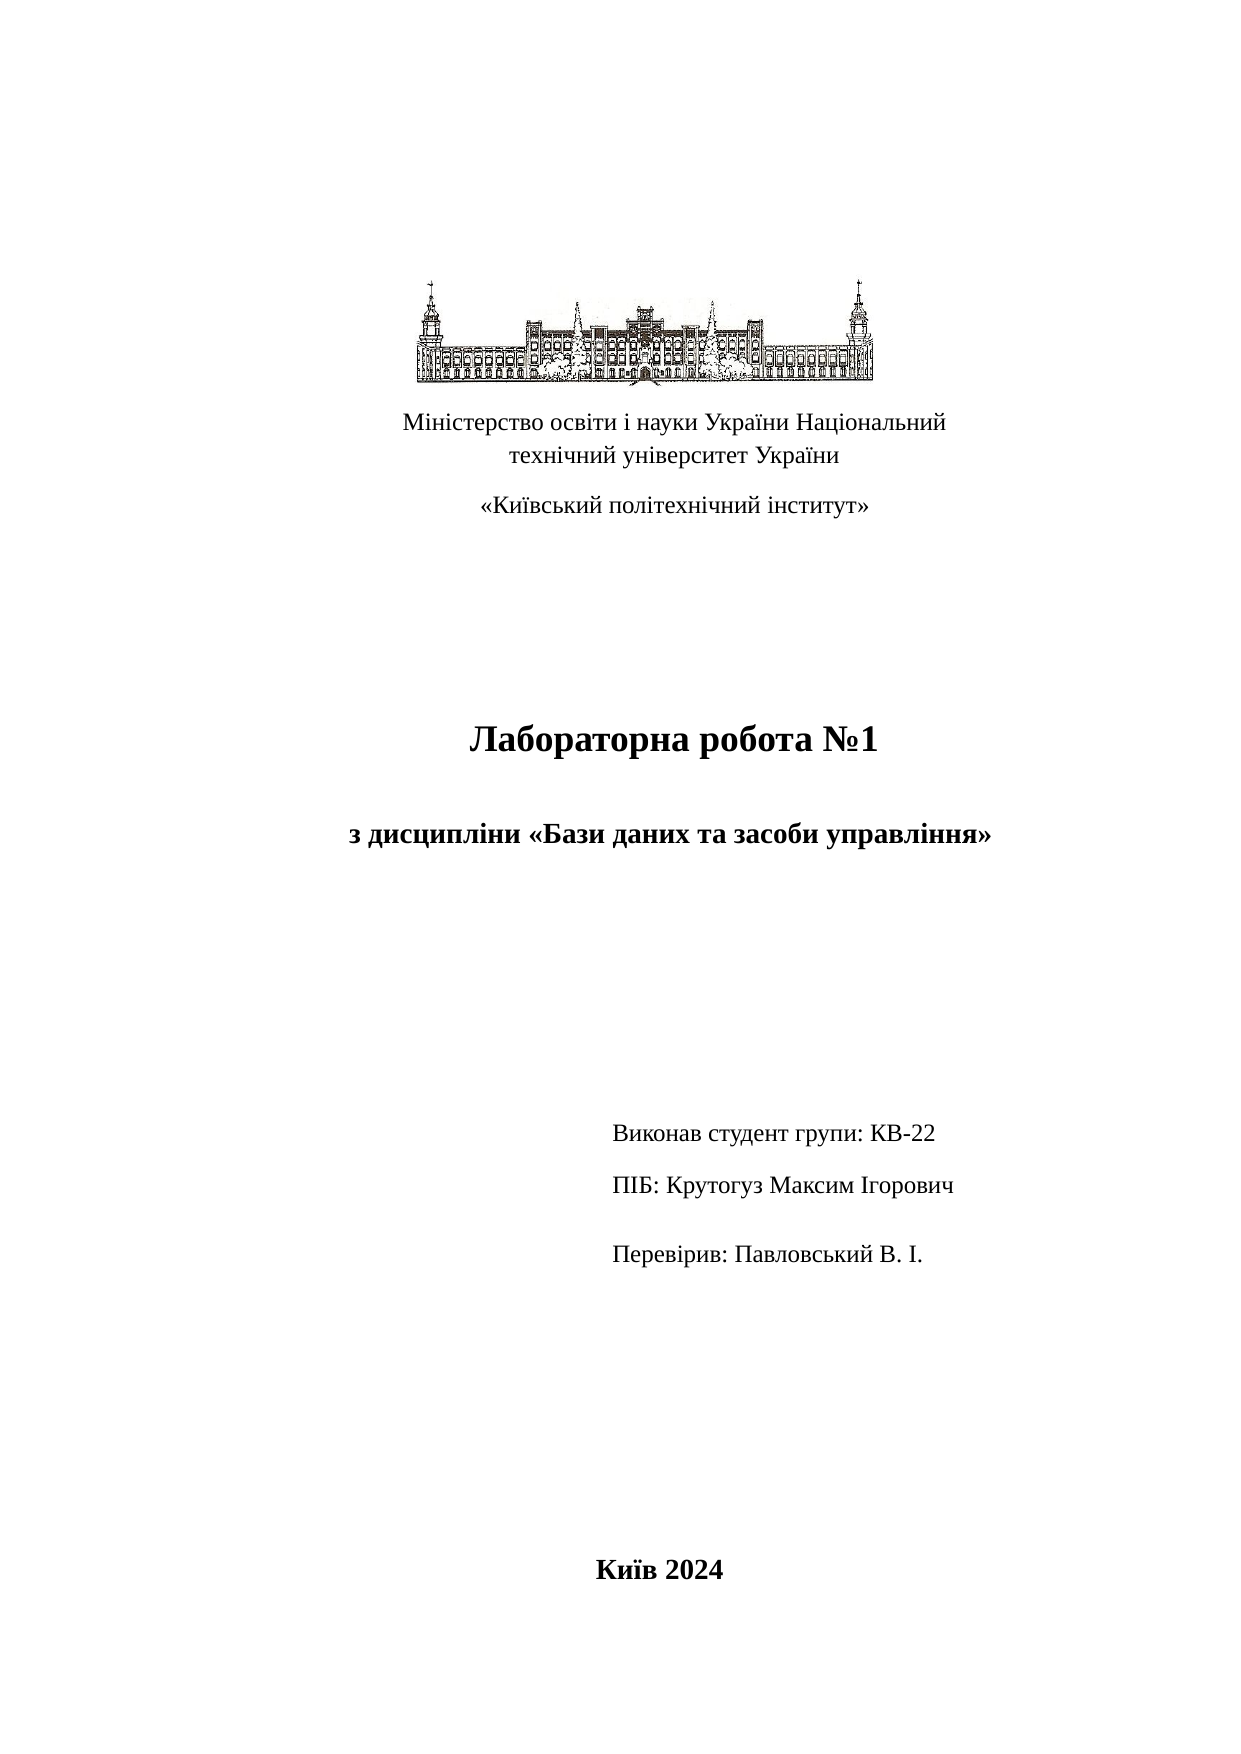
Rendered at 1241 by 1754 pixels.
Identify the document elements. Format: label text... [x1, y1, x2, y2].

text з дисципліни «Бази даних та засоби управління» [160, 816, 1181, 850]
text Виконав студент групи: КВ-22 [612, 1118, 1166, 1147]
text Київ 2024 [148, 1552, 1171, 1586]
text ПІБ: Крутогуз Максим Ігорович [612, 1170, 1166, 1199]
text «Київський політехнічний інститут» [178, 487, 1171, 521]
picture [414, 274, 879, 388]
text Міністерство освіти і науки України Національний технічний університет України [359, 407, 989, 468]
text Лабораторна робота №1 [177, 717, 1171, 760]
text Перевірив: Павловський В. І. [612, 1239, 1181, 1268]
